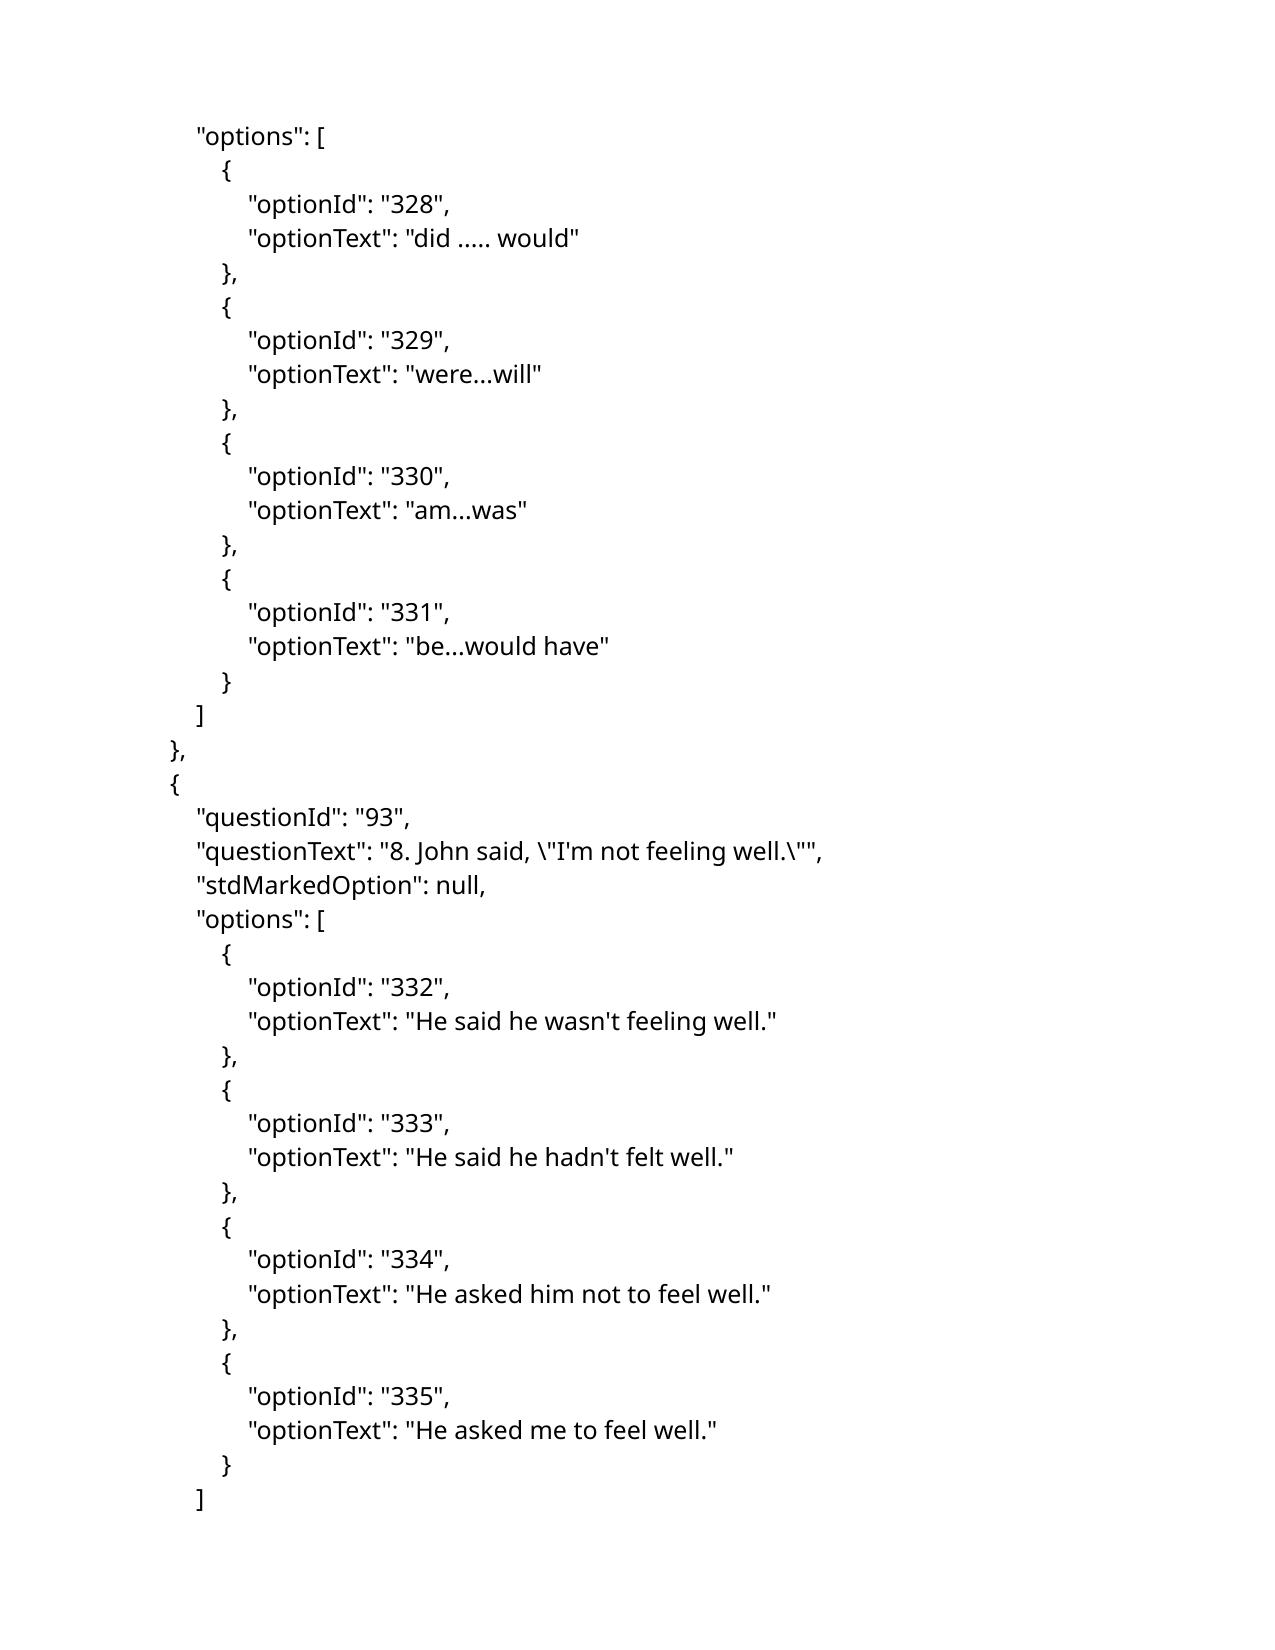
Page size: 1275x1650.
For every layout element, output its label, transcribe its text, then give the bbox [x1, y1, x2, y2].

text "options": [ { "optionId": "328", "optionText": "did ..... would" }, { "optionId": "329", "optionText": "were...will" }, { "optionId": "330", "optionText": "am...was" }, { "optionId": "331", "optionText": "be...would have" } ] }, { "questionId": "93", "questionText": "8. John said, \"I'm not feeling well.\"", "stdMarkedOption": null, "options": [ { "optionId": "332", "optionText": "He said he wasn't feeling well." }, { "optionId": "333", "optionText": "He said he hadn't felt well." }, { "optionId": "334", "optionText": "He asked him not to feel well." }, { "optionId": "335", "optionText": "He asked me to feel well." } ] [118, 118, 1157, 1515]
